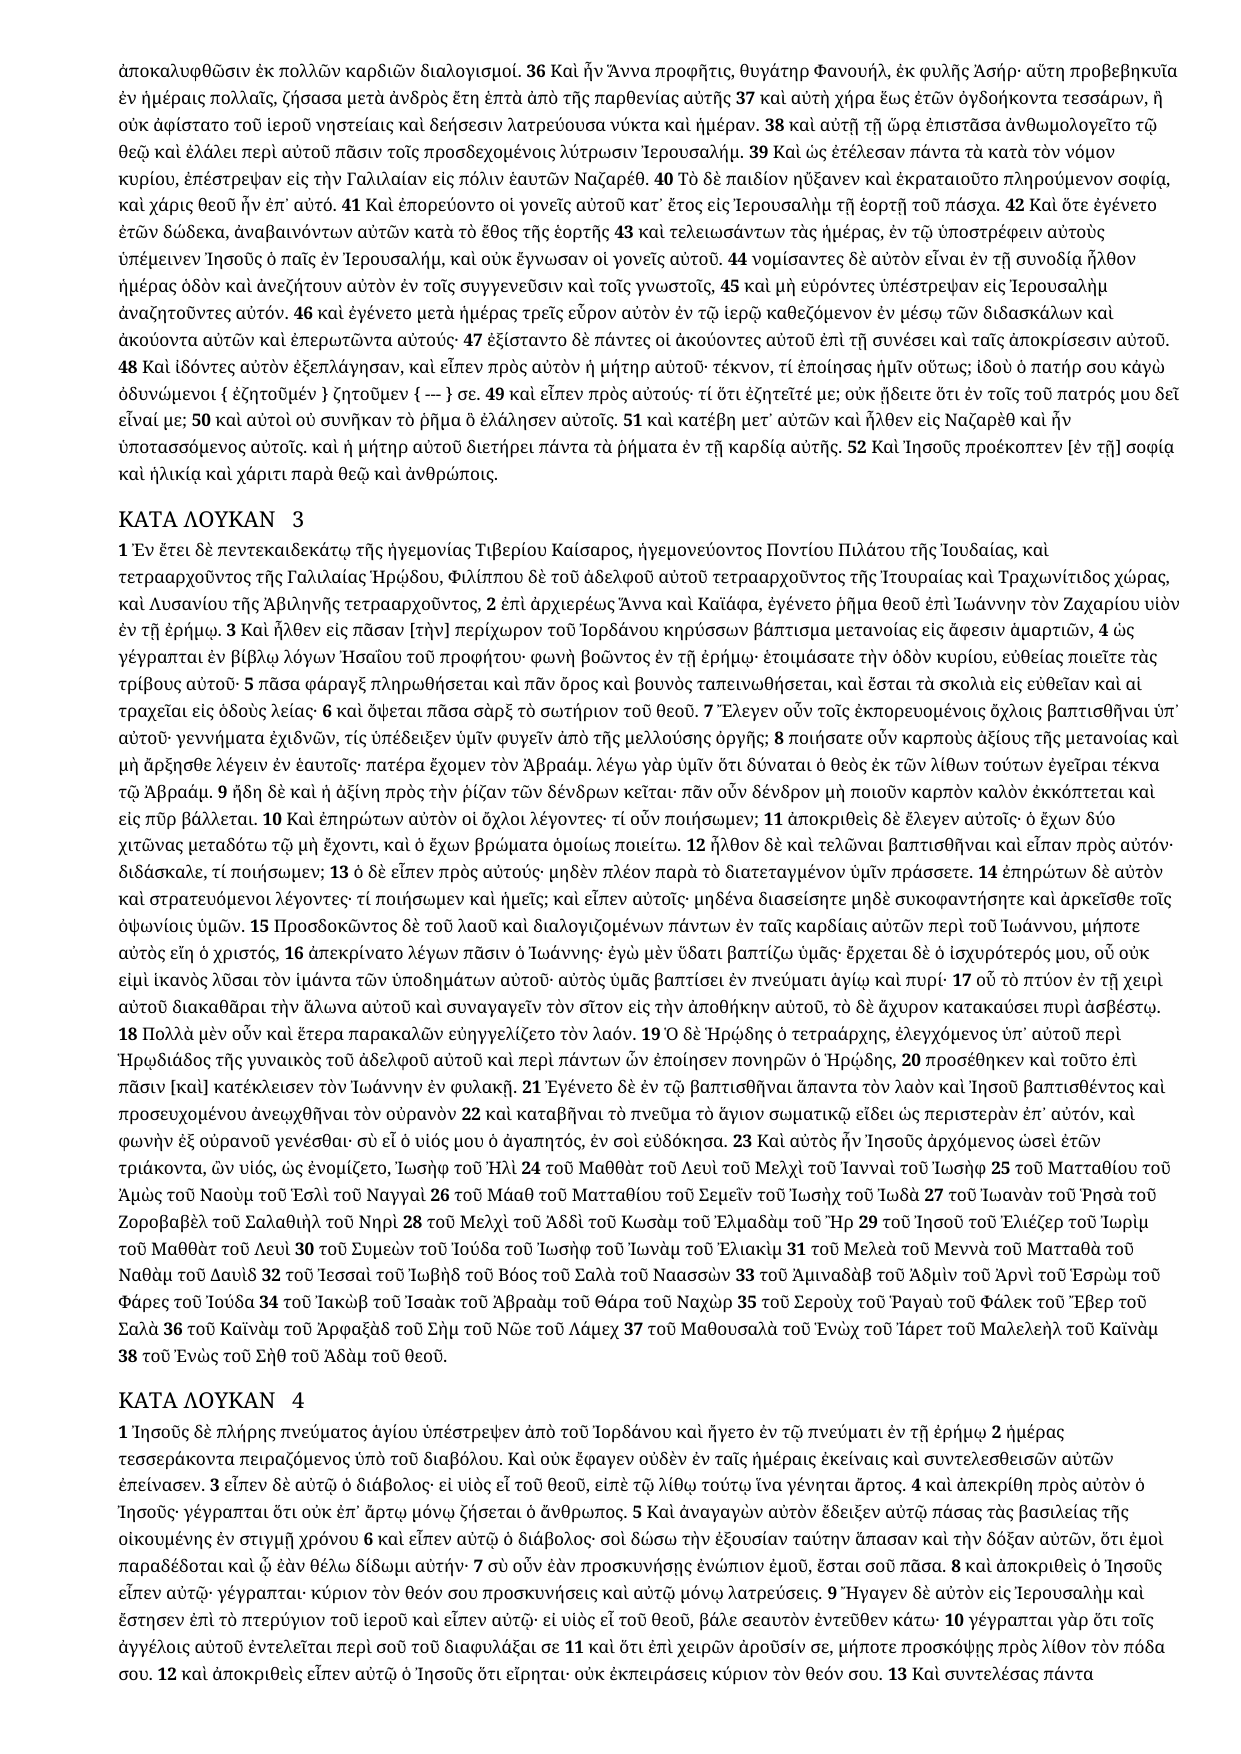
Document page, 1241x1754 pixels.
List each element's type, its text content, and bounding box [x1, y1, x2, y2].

text ἀποκαλυφθῶσιν ἐκ πολλῶν καρδιῶν διαλογισμοί. 36 Καὶ ἦν Ἅννα προφῆτις, θυγάτηρ Φανουήλ, ἐκ φυλῆς Ἀσήρ· αὕτη προβεβηκυῖα ἐν ἡμέραις πολλαῖς, ζήσασα μετὰ ἀνδρὸς ἔτη ἑπτὰ ἀπὸ τῆς παρθενίας αὐτῆς 37 καὶ αὐτὴ χήρα ἕως ἐτῶν ὀγδοήκοντα τεσσάρων, ἣ οὐκ ἀφίστατο τοῦ ἱεροῦ νηστείαις καὶ δεήσεσιν λατρεύουσα νύκτα καὶ ἡμέραν. 38 καὶ αὐτῇ τῇ ὥρᾳ ἐπιστᾶσα ἀνθωμολογεῖτο τῷ θεῷ καὶ ἐλάλει περὶ αὐτοῦ πᾶσιν τοῖς προσδεχομένοις λύτρωσιν Ἰερουσαλήμ. 39 Καὶ ὡς ἐτέλεσαν πάντα τὰ κατὰ τὸν νόμον κυρίου, ἐπέστρεψαν εἰς τὴν Γαλιλαίαν εἰς πόλιν ἑαυτῶν Ναζαρέθ. 40 Τὸ δὲ παιδίον ηὔξανεν καὶ ἐκραταιοῦτο πληρούμενον σοφίᾳ, καὶ χάρις θεοῦ ἦν ἐπ᾽ αὐτό. 41 Καὶ ἐπορεύοντο οἱ γονεῖς αὐτοῦ κατ᾽ ἔτος εἰς Ἰερουσαλὴμ τῇ ἑορτῇ τοῦ πάσχα. 42 Καὶ ὅτε ἐγένετο ἐτῶν δώδεκα, ἀναβαινόντων αὐτῶν κατὰ τὸ ἔθος τῆς ἑορτῆς 43 καὶ τελειωσάντων τὰς ἡμέρας, ἐν τῷ ὑποστρέφειν αὐτοὺς ὑπέμεινεν Ἰησοῦς ὁ παῖς ἐν Ἰερουσαλήμ, καὶ οὐκ ἔγνωσαν οἱ γονεῖς αὐτοῦ. 44 νομίσαντες δὲ αὐτὸν εἶναι ἐν τῇ συνοδίᾳ ἦλθον ἡμέρας ὁδὸν καὶ ἀνεζήτουν αὐτὸν ἐν τοῖς συγγενεῦσιν καὶ τοῖς γνωστοῖς, 45 καὶ μὴ εὑρόντες ὑπέστρεψαν εἰς Ἰερουσαλὴμ ἀναζητοῦντες αὐτόν. 46 καὶ ἐγένετο μετὰ ἡμέρας τρεῖς εὗρον αὐτὸν ἐν τῷ ἱερῷ καθεζόμενον ἐν μέσῳ τῶν διδασκάλων καὶ ἀκούοντα αὐτῶν καὶ ἐπερωτῶντα αὐτούς· 47 ἐξίσταντο δὲ πάντες οἱ ἀκούοντες αὐτοῦ ἐπὶ τῇ συνέσει καὶ ταῖς ἀποκρίσεσιν αὐτοῦ. 48 Καὶ ἰδόντες αὐτὸν ἐξεπλάγησαν, καὶ εἶπεν πρὸς αὐτὸν ἡ μήτηρ αὐτοῦ· τέκνον, τί ἐποίησας ἡμῖν οὕτως; ἰδοὺ ὁ πατήρ σου κἀγὼ ὀδυνώμενοι { ἐζητοῦμέν } ζητοῦμεν { --- } σε. 49 καὶ εἶπεν πρὸς αὐτούς· τί ὅτι ἐζητεῖτέ με; οὐκ ᾔδειτε ὅτι ἐν τοῖς τοῦ πατρός μου δεῖ εἶναί με; 50 καὶ αὐτοὶ οὐ συνῆκαν τὸ ῥῆμα ὃ ἐλάλησεν αὐτοῖς. 51 καὶ κατέβη μετ᾽ αὐτῶν καὶ ἦλθεν εἰς Ναζαρὲθ καὶ ἦν ὑποτασσόμενος αὐτοῖς. καὶ ἡ μήτηρ αὐτοῦ διετήρει πάντα τὰ ῥήματα ἐν τῇ καρδίᾳ αὐτῆς. 52 Καὶ Ἰησοῦς προέκοπτεν [ἐν τῇ] σοφίᾳ καὶ ἡλικίᾳ καὶ χάριτι παρὰ θεῷ καὶ ἀνθρώποις. [118, 59, 1181, 486]
text ΚΑΤΑ ΛΟΥΚΑΝ 3 [118, 504, 1181, 533]
text 1 Ἐν ἔτει δὲ πεντεκαιδεκάτῳ τῆς ἡγεμονίας Τιβερίου Καίσαρος, ἡγεμονεύοντος Ποντίου Πιλάτου τῆς Ἰουδαίας, καὶ τετρααρχοῦντος τῆς Γαλιλαίας Ἡρῴδου, Φιλίππου δὲ τοῦ ἀδελφοῦ αὐτοῦ τετρααρχοῦντος τῆς Ἰτουραίας καὶ Τραχωνίτιδος χώρας, καὶ Λυσανίου τῆς Ἀβιληνῆς τετρααρχοῦντος, 2 ἐπὶ ἀρχιερέως Ἅννα καὶ Καϊάφα, ἐγένετο ῥῆμα θεοῦ ἐπὶ Ἰωάννην τὸν Ζαχαρίου υἱὸν ἐν τῇ ἐρήμῳ. 3 Καὶ ἦλθεν εἰς πᾶσαν [τὴν] περίχωρον τοῦ Ἰορδάνου κηρύσσων βάπτισμα μετανοίας εἰς ἄφεσιν ἁμαρτιῶν, 4 ὡς γέγραπται ἐν βίβλῳ λόγων Ἠσαΐου τοῦ προφήτου· φωνὴ βοῶντος ἐν τῇ ἐρήμῳ· ἑτοιμάσατε τὴν ὁδὸν κυρίου, εὐθείας ποιεῖτε τὰς τρίβους αὐτοῦ· 5 πᾶσα φάραγξ πληρωθήσεται καὶ πᾶν ὄρος καὶ βουνὸς ταπεινωθήσεται, καὶ ἔσται τὰ σκολιὰ εἰς εὐθεῖαν καὶ αἱ τραχεῖαι εἰς ὁδοὺς λείας· 6 καὶ ὄψεται πᾶσα σὰρξ τὸ σωτήριον τοῦ θεοῦ. 7 Ἔλεγεν οὖν τοῖς ἐκπορευομένοις ὄχλοις βαπτισθῆναι ὑπ᾽ αὐτοῦ· γεννήματα ἐχιδνῶν, τίς ὑπέδειξεν ὑμῖν φυγεῖν ἀπὸ τῆς μελλούσης ὀργῆς; 8 ποιήσατε οὖν καρποὺς ἀξίους τῆς μετανοίας καὶ μὴ ἄρξησθε λέγειν ἐν ἑαυτοῖς· πατέρα ἔχομεν τὸν Ἀβραάμ. λέγω γὰρ ὑμῖν ὅτι δύναται ὁ θεὸς ἐκ τῶν λίθων τούτων ἐγεῖραι τέκνα τῷ Ἀβραάμ. 9 ἤδη δὲ καὶ ἡ ἀξίνη πρὸς τὴν ῥίζαν τῶν δένδρων κεῖται· πᾶν οὖν δένδρον μὴ ποιοῦν καρπὸν καλὸν ἐκκόπτεται καὶ εἰς πῦρ βάλλεται. 10 Καὶ ἐπηρώτων αὐτὸν οἱ ὄχλοι λέγοντες· τί οὖν ποιήσωμεν; 11 ἀποκριθεὶς δὲ ἔλεγεν αὐτοῖς· ὁ ἔχων δύο χιτῶνας μεταδότω τῷ μὴ ἔχοντι, καὶ ὁ ἔχων βρώματα ὁμοίως ποιείτω. 12 ἦλθον δὲ καὶ τελῶναι βαπτισθῆναι καὶ εἶπαν πρὸς αὐτόν· διδάσκαλε, τί ποιήσωμεν; 13 ὁ δὲ εἶπεν πρὸς αὐτούς· μηδὲν πλέον παρὰ τὸ διατεταγμένον ὑμῖν πράσσετε. 14 ἐπηρώτων δὲ αὐτὸν καὶ στρατευόμενοι λέγοντες· τί ποιήσωμεν καὶ ἡμεῖς; καὶ εἶπεν αὐτοῖς· μηδένα διασείσητε μηδὲ συκοφαντήσητε καὶ ἀρκεῖσθε τοῖς ὀψωνίοις ὑμῶν. 15 Προσδοκῶντος δὲ τοῦ λαοῦ καὶ διαλογιζομένων πάντων ἐν ταῖς καρδίαις αὐτῶν περὶ τοῦ Ἰωάννου, μήποτε αὐτὸς εἴη ὁ χριστός, 16 ἀπεκρίνατο λέγων πᾶσιν ὁ Ἰωάννης· ἐγὼ μὲν ὕδατι βαπτίζω ὑμᾶς· ἔρχεται δὲ ὁ ἰσχυρότερός μου, οὗ οὐκ εἰμὶ ἱκανὸς λῦσαι τὸν ἱμάντα τῶν ὑποδημάτων αὐτοῦ· αὐτὸς ὑμᾶς βαπτίσει ἐν πνεύματι ἁγίῳ καὶ πυρί· 17 οὗ τὸ πτύον ἐν τῇ χειρὶ αὐτοῦ διακαθᾶραι τὴν ἅλωνα αὐτοῦ καὶ συναγαγεῖν τὸν σῖτον εἰς τὴν ἀποθήκην αὐτοῦ, τὸ δὲ ἄχυρον κατακαύσει πυρὶ ἀσβέστῳ. 18 Πολλὰ μὲν οὖν καὶ ἕτερα παρακαλῶν εὐηγγελίζετο τὸν λαόν. 19 Ὁ δὲ Ἡρῴδης ὁ τετραάρχης, ἐλεγχόμενος ὑπ᾽ αὐτοῦ περὶ Ἡρῳδιάδος τῆς γυναικὸς τοῦ ἀδελφοῦ αὐτοῦ καὶ περὶ πάντων ὧν ἐποίησεν πονηρῶν ὁ Ἡρῴδης, 20 προσέθηκεν καὶ τοῦτο ἐπὶ πᾶσιν [καὶ] κατέκλεισεν τὸν Ἰωάννην ἐν φυλακῇ. 21 Ἐγένετο δὲ ἐν τῷ βαπτισθῆναι ἅπαντα τὸν λαὸν καὶ Ἰησοῦ βαπτισθέντος καὶ προσευχομένου ἀνεῳχθῆναι τὸν οὐρανὸν 22 καὶ καταβῆναι τὸ πνεῦμα τὸ ἅγιον σωματικῷ εἴδει ὡς περιστερὰν ἐπ᾽ αὐτόν, καὶ φωνὴν ἐξ οὐρανοῦ γενέσθαι· σὺ εἶ ὁ υἱός μου ὁ ἀγαπητός, ἐν σοὶ εὐδόκησα. 23 Καὶ αὐτὸς ἦν Ἰησοῦς ἀρχόμενος ὡσεὶ ἐτῶν τριάκοντα, ὢν υἱός, ὡς ἐνομίζετο, Ἰωσὴφ τοῦ Ἠλὶ 24 τοῦ Μαθθὰτ τοῦ Λευὶ τοῦ Μελχὶ τοῦ Ἰανναὶ τοῦ Ἰωσὴφ 25 τοῦ Ματταθίου τοῦ Ἀμὼς τοῦ Ναοὺμ τοῦ Ἑσλὶ τοῦ Ναγγαὶ 26 τοῦ Μάαθ τοῦ Ματταθίου τοῦ Σεμεῒν τοῦ Ἰωσὴχ τοῦ Ἰωδὰ 27 τοῦ Ἰωανὰν τοῦ Ῥησὰ τοῦ Ζοροβαβὲλ τοῦ Σαλαθιὴλ τοῦ Νηρὶ 28 τοῦ Μελχὶ τοῦ Ἀδδὶ τοῦ Κωσὰμ τοῦ Ἐλμαδὰμ τοῦ Ἢρ 29 τοῦ Ἰησοῦ τοῦ Ἐλιέζερ τοῦ Ἰωρὶμ τοῦ Μαθθὰτ τοῦ Λευὶ 30 τοῦ Συμεὼν τοῦ Ἰούδα τοῦ Ἰωσὴφ τοῦ Ἰωνὰμ τοῦ Ἐλιακὶμ 31 τοῦ Μελεὰ τοῦ Μεννὰ τοῦ Ματταθὰ τοῦ Ναθὰμ τοῦ Δαυὶδ 32 τοῦ Ἰεσσαὶ τοῦ Ἰωβὴδ τοῦ Βόος τοῦ Σαλὰ τοῦ Ναασσὼν 33 τοῦ Ἀμιναδὰβ τοῦ Ἀδμὶν τοῦ Ἀρνὶ τοῦ Ἑσρὼμ τοῦ Φάρες τοῦ Ἰούδα 34 τοῦ Ἰακὼβ τοῦ Ἰσαὰκ τοῦ Ἀβραὰμ τοῦ Θάρα τοῦ Ναχὼρ 35 τοῦ Σεροὺχ τοῦ Ῥαγαὺ τοῦ Φάλεκ τοῦ Ἔβερ τοῦ Σαλὰ 36 τοῦ Καϊνὰμ τοῦ Ἀρφαξὰδ τοῦ Σὴμ τοῦ Νῶε τοῦ Λάμεχ 37 τοῦ Μαθουσαλὰ τοῦ Ἑνὼχ τοῦ Ἰάρετ τοῦ Μαλελεὴλ τοῦ Καϊνὰμ 38 τοῦ Ἐνὼς τοῦ Σὴθ τοῦ Ἀδὰμ τοῦ θεοῦ. [118, 538, 1181, 1367]
text ΚΑΤΑ ΛΟΥΚΑΝ 4 [118, 1386, 1181, 1415]
text 1 Ἰησοῦς δὲ πλήρης πνεύματος ἁγίου ὑπέστρεψεν ἀπὸ τοῦ Ἰορδάνου καὶ ἤγετο ἐν τῷ πνεύματι ἐν τῇ ἐρήμῳ 2 ἡμέρας τεσσεράκοντα πειραζόμενος ὑπὸ τοῦ διαβόλου. Καὶ οὐκ ἔφαγεν οὐδὲν ἐν ταῖς ἡμέραις ἐκείναις καὶ συντελεσθεισῶν αὐτῶν ἐπείνασεν. 3 εἶπεν δὲ αὐτῷ ὁ διάβολος· εἰ υἱὸς εἶ τοῦ θεοῦ, εἰπὲ τῷ λίθῳ τούτῳ ἵνα γένηται ἄρτος. 4 καὶ ἀπεκρίθη πρὸς αὐτὸν ὁ Ἰησοῦς· γέγραπται ὅτι οὐκ ἐπ᾽ ἄρτῳ μόνῳ ζήσεται ὁ ἄνθρωπος. 5 Καὶ ἀναγαγὼν αὐτὸν ἔδειξεν αὐτῷ πάσας τὰς βασιλείας τῆς οἰκουμένης ἐν στιγμῇ χρόνου 6 καὶ εἶπεν αὐτῷ ὁ διάβολος· σοὶ δώσω τὴν ἐξουσίαν ταύτην ἅπασαν καὶ τὴν δόξαν αὐτῶν, ὅτι ἐμοὶ παραδέδοται καὶ ᾧ ἐὰν θέλω δίδωμι αὐτήν· 7 σὺ οὖν ἐὰν προσκυνήσῃς ἐνώπιον ἐμοῦ, ἔσται σοῦ πᾶσα. 8 καὶ ἀποκριθεὶς ὁ Ἰησοῦς εἶπεν αὐτῷ· γέγραπται· κύριον τὸν θεόν σου προσκυνήσεις καὶ αὐτῷ μόνῳ λατρεύσεις. 9 Ἤγαγεν δὲ αὐτὸν εἰς Ἰερουσαλὴμ καὶ ἔστησεν ἐπὶ τὸ πτερύγιον τοῦ ἱεροῦ καὶ εἶπεν αὐτῷ· εἰ υἱὸς εἶ τοῦ θεοῦ, βάλε σεαυτὸν ἐντεῦθεν κάτω· 10 γέγραπται γὰρ ὅτι τοῖς ἀγγέλοις αὐτοῦ ἐντελεῖται περὶ σοῦ τοῦ διαφυλάξαι σε 11 καὶ ὅτι ἐπὶ χειρῶν ἀροῦσίν σε, μήποτε προσκόψῃς πρὸς λίθον τὸν πόδα σου. 12 καὶ ἀποκριθεὶς εἶπεν αὐτῷ ὁ Ἰησοῦς ὅτι εἴρηται· οὐκ ἐκπειράσεις κύριον τὸν θεόν σου. 13 Καὶ συντελέσας πάντα [118, 1420, 1181, 1685]
